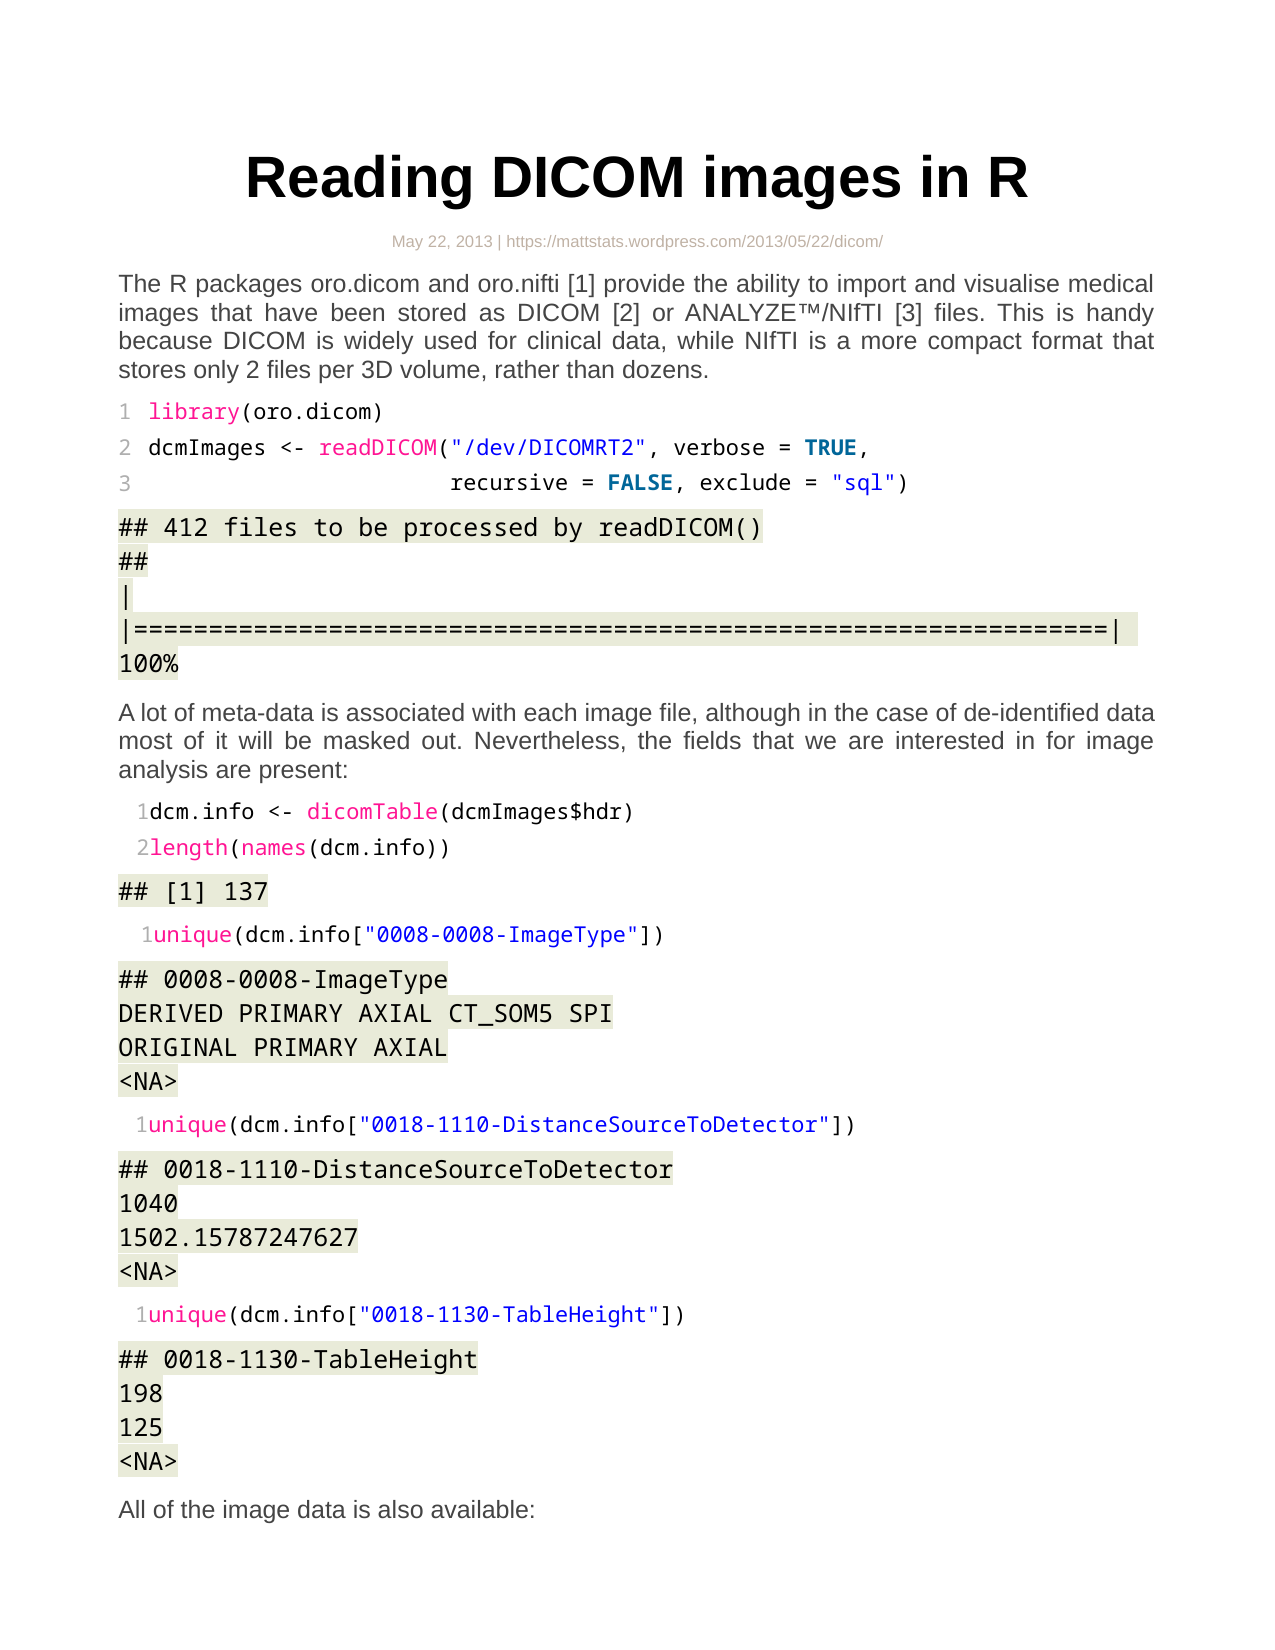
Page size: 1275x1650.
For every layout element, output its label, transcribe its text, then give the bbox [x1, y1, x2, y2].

title Reading DICOM images in R [118, 143, 1157, 210]
table_header 1 [118, 1106, 148, 1142]
text May 22, 2013 | https://mattstats.wordpress.com/2013/05/22/dicom/ [118, 232, 1157, 251]
text ## 0018-1110-DistanceSourceToDetector 1040 1502.15787247627 <NA> [118, 1151, 1157, 1287]
table_header library(oro.dicom) dcmImages <- readDICOM("/dev/DICOMRT2", verbose = TRUE, recursive = FALSE, exclude = "sql") [148, 393, 1157, 500]
table_header unique(dcm.info["0018-1110-DistanceSourceToDetector"]) [148, 1106, 1157, 1142]
table_header unique(dcm.info["0008-0008-ImageType"]) [153, 916, 1157, 952]
text ## 412 files to be processed by readDICOM() ## | |=================================================================| 100% [118, 509, 1157, 680]
text ## [1] 137 [118, 873, 1157, 907]
table_header dcm.info <- dicomTable(dcmImages$hdr) length(names(dcm.info)) [149, 793, 1157, 864]
table_header 1 2 [118, 793, 149, 864]
text ## 0008-0008-ImageType DERIVED PRIMARY AXIAL CT_SOM5 SPI ORIGINAL PRIMARY AXIAL <NA> [118, 961, 1157, 1097]
text All of the image data is also available: [118, 1495, 1157, 1524]
table_header unique(dcm.info["0018-1130-TableHeight"]) [148, 1296, 1157, 1332]
text The R packages oro.dicom and oro.nifti [1] provide the ability to import and visualise medical images that have been stored as DICOM [2] or ANALYZE™/NIfTI [3] files. This is handy because DICOM is widely used for clinical data, while NIfTI is a more compact format that stores only 2 files per 3D volume, rather than dozens. [118, 269, 1157, 384]
table_header 1 [118, 916, 153, 952]
table_header 1 [118, 1296, 148, 1332]
table_header 1 2 3 [118, 393, 148, 500]
text A lot of meta-data is associated with each image file, although in the case of de-identified data most of it will be masked out. Nevertheless, the fields that we are interested in for image analysis are present: [118, 698, 1157, 784]
text ## 0018-1130-TableHeight 198 125 <NA> [118, 1341, 1157, 1477]
